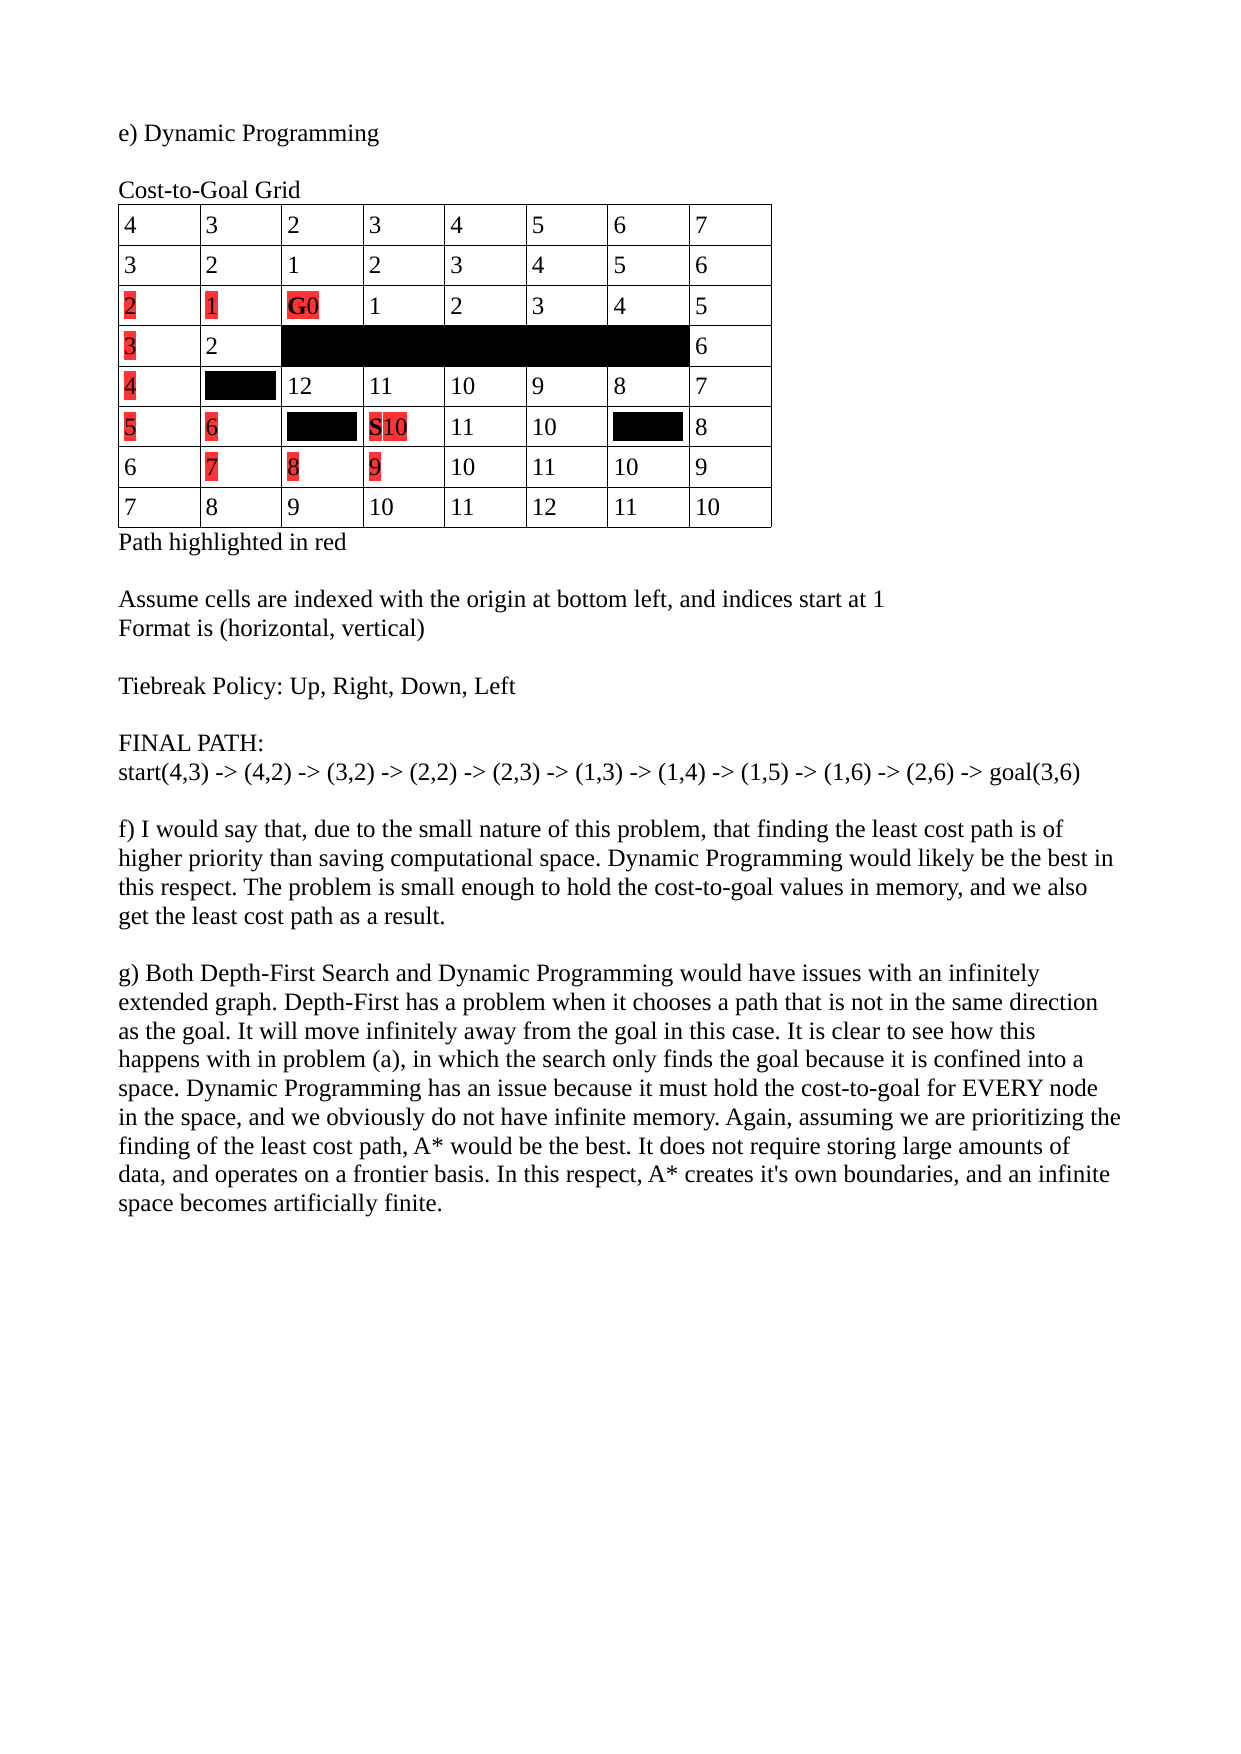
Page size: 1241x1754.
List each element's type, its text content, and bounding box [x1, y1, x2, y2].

table_cell 6 [690, 326, 771, 366]
table_cell 1 [201, 286, 281, 325]
table_cell 3 [445, 246, 526, 285]
table_cell 7 [690, 367, 771, 406]
table_cell 12 [527, 488, 607, 527]
table_cell [445, 326, 526, 366]
table_cell [201, 367, 281, 406]
table_cell 4 [608, 286, 689, 325]
table_cell 3 [527, 286, 607, 325]
table_cell 2 [201, 326, 281, 366]
table_cell 8 [201, 488, 281, 527]
table_cell 6 [690, 246, 771, 285]
table_cell [608, 326, 689, 366]
table_header 6 [608, 205, 689, 245]
table_cell 10 [364, 488, 444, 527]
table_header 7 [690, 205, 771, 245]
table_cell 9 [690, 447, 771, 487]
table_cell 9 [527, 367, 607, 406]
table_cell 2 [445, 286, 526, 325]
table_cell G0 [282, 286, 363, 325]
table_cell 8 [608, 367, 689, 406]
table_header 2 [282, 205, 363, 245]
table_cell 11 [364, 367, 444, 406]
table_cell 11 [445, 488, 526, 527]
text start(4,3) -> (4,2) -> (3,2) -> (2,2) -> (2,3) -> (1,3) -> (1,4) -> (1,5) -> (1,6) -> (2,6) -> goal(3,6) [118, 757, 1122, 786]
table_header 5 [527, 205, 607, 245]
table_cell 10 [445, 367, 526, 406]
table_cell 11 [445, 407, 526, 446]
table_cell [282, 407, 363, 446]
text Format is (horizontal, vertical) [118, 613, 1122, 642]
table_cell 11 [527, 447, 607, 487]
text g) Both Depth-First Search and Dynamic Programming would have issues with an infinitely extended graph. Depth-First has a problem when it chooses a path that is not in the same direction as the goal. It will move infinitely away from the goal in this case. It is clear to see how this happens with in problem (a), in which the search only finds the goal because it is confined into a space. Dynamic Programming has an issue because it must hold the cost-to-goal for EVERY node in the space, and we obviously do not have infinite memory. Again, assuming we are prioritizing the finding of the least cost path, A* would be the best. It does not require storing large amounts of data, and operates on a frontier basis. In this respect, A* creates it's own boundaries, and an infinite space becomes artificially finite. [118, 958, 1122, 1217]
text f) I would say that, due to the small nature of this problem, that finding the least cost path is of higher priority than saving computational space. Dynamic Programming would likely be the best in this respect. The problem is small enough to hold the cost-to-goal values in memory, and we also get the least cost path as a result. [118, 814, 1122, 929]
table_cell [364, 326, 444, 366]
table_cell 4 [527, 246, 607, 285]
table_cell 9 [282, 488, 363, 527]
table_cell 10 [690, 488, 771, 527]
text e) Dynamic Programming [118, 118, 1122, 147]
table_cell 2 [119, 286, 200, 325]
table_header 3 [201, 205, 281, 245]
text Path highlighted in red [118, 527, 1122, 556]
table_cell 3 [119, 246, 200, 285]
table_cell 1 [282, 246, 363, 285]
table_cell 8 [690, 407, 771, 446]
table_cell 1 [364, 286, 444, 325]
table_header 4 [445, 205, 526, 245]
table_cell 11 [608, 488, 689, 527]
table_cell 5 [608, 246, 689, 285]
table_cell 6 [201, 407, 281, 446]
table_cell 8 [282, 447, 363, 487]
table_cell 9 [364, 447, 444, 487]
table_cell 12 [282, 367, 363, 406]
text Tiebreak Policy: Up, Right, Down, Left [118, 671, 1122, 699]
table_cell 10 [608, 447, 689, 487]
text FINAL PATH: [118, 728, 1122, 757]
table_cell 2 [364, 246, 444, 285]
table_cell 2 [201, 246, 281, 285]
text Assume cells are indexed with the origin at bottom left, and indices start at 1 [118, 584, 1122, 613]
table_cell [282, 326, 363, 366]
table_cell 5 [119, 407, 200, 446]
table_cell S10 [364, 407, 444, 446]
table_cell 7 [201, 447, 281, 487]
table_cell 3 [119, 326, 200, 366]
table_header 3 [364, 205, 444, 245]
table_cell 5 [690, 286, 771, 325]
table_cell [608, 407, 689, 446]
table_header 4 [119, 205, 200, 245]
table_cell 10 [445, 447, 526, 487]
table_cell 7 [119, 488, 200, 527]
table_cell [527, 326, 607, 366]
table_cell 6 [119, 447, 200, 487]
table_cell 4 [119, 367, 200, 406]
table_cell 10 [527, 407, 607, 446]
text Cost-to-Goal Grid [118, 176, 1122, 204]
